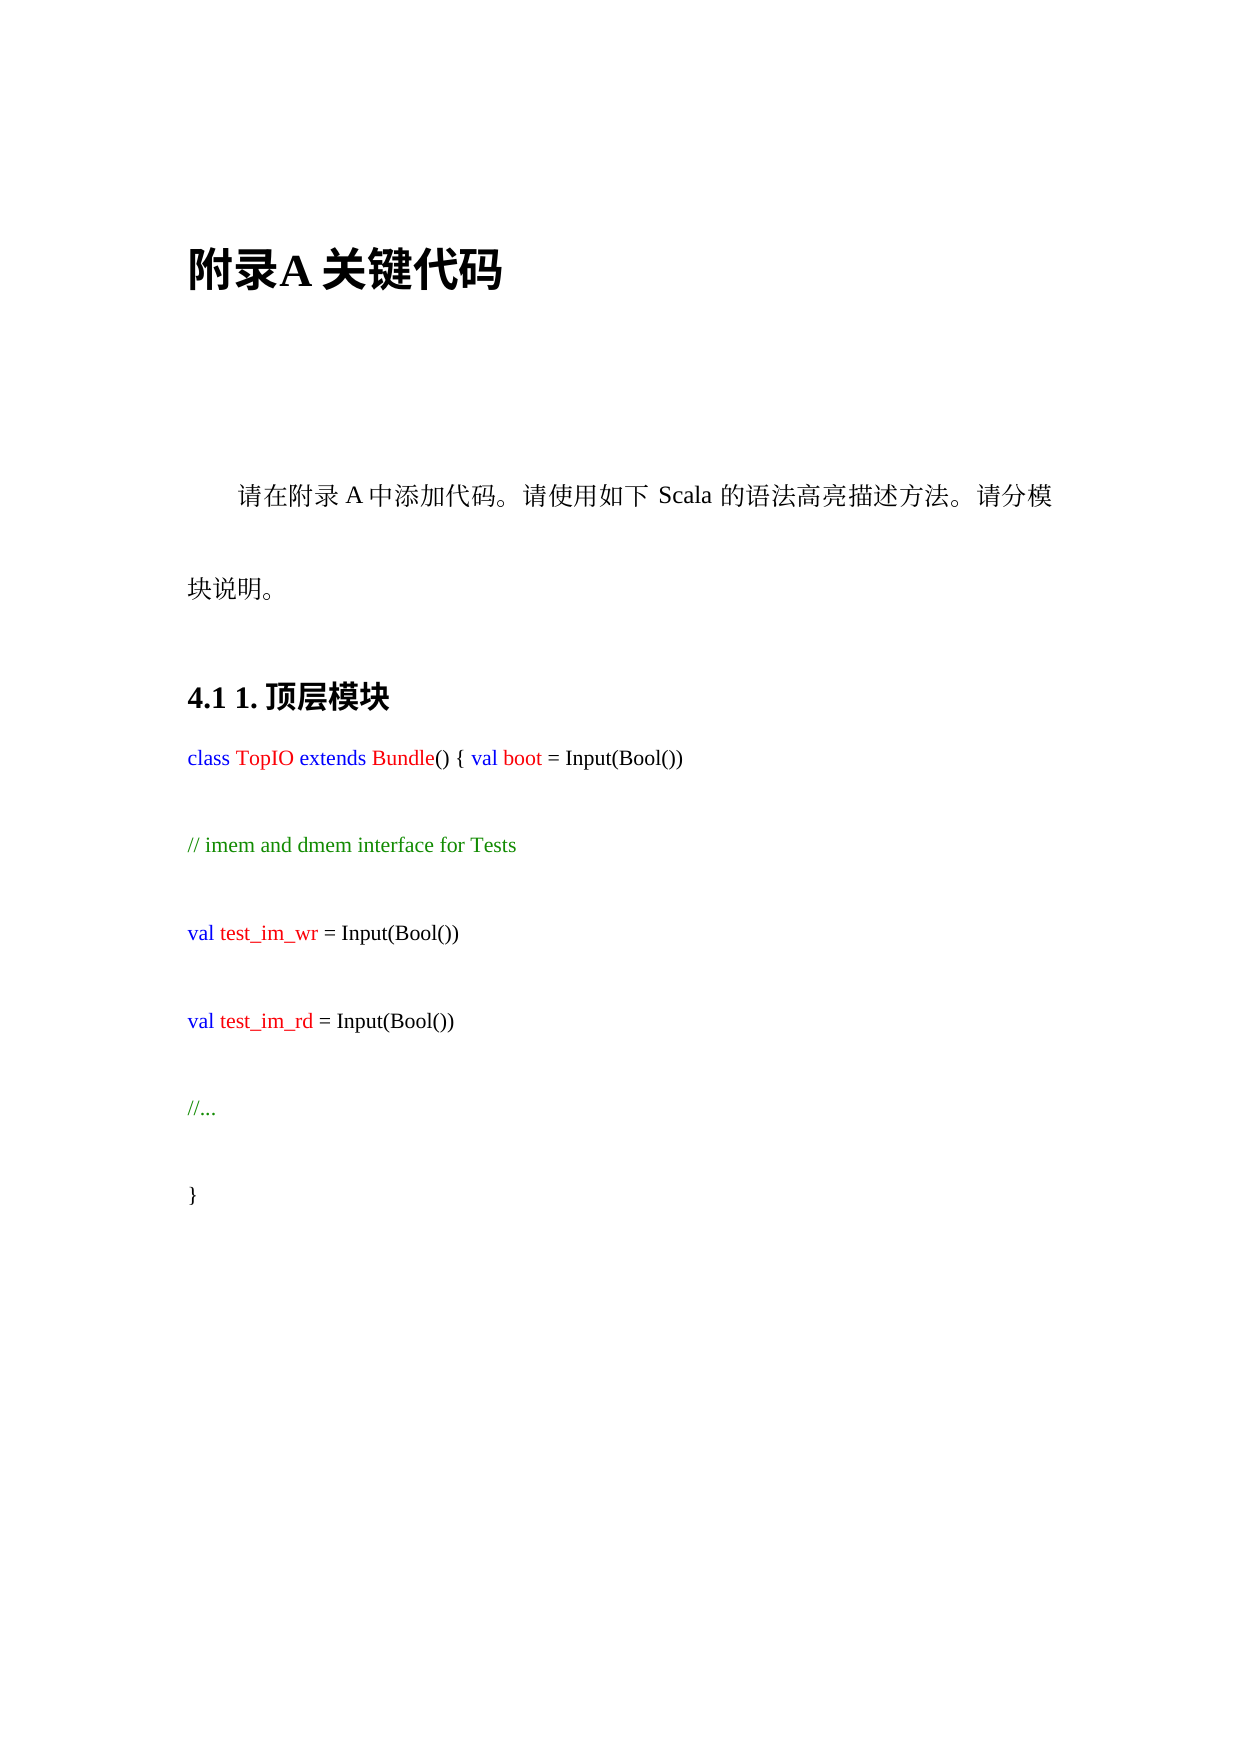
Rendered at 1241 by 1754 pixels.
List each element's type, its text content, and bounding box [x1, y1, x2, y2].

text 请在附录A中添加代码。请使用如下 Scala 的语法高亮描述方法。请分模块说明。 [187, 463, 1053, 619]
text val test_im_rd = Input(Bool()) [187, 978, 1053, 1041]
text val test_im_wr = Input(Bool()) [187, 891, 1053, 953]
list 关键代码 [187, 194, 1053, 319]
text // imem and dmem interface for Tests [187, 803, 1053, 866]
text class TopIO extends Bundle() { val boot = Input(Bool()) [187, 716, 1053, 778]
text //... [187, 1066, 1053, 1128]
text } [187, 1153, 1053, 1216]
subtitle 1. 顶层模块 [187, 653, 1053, 716]
